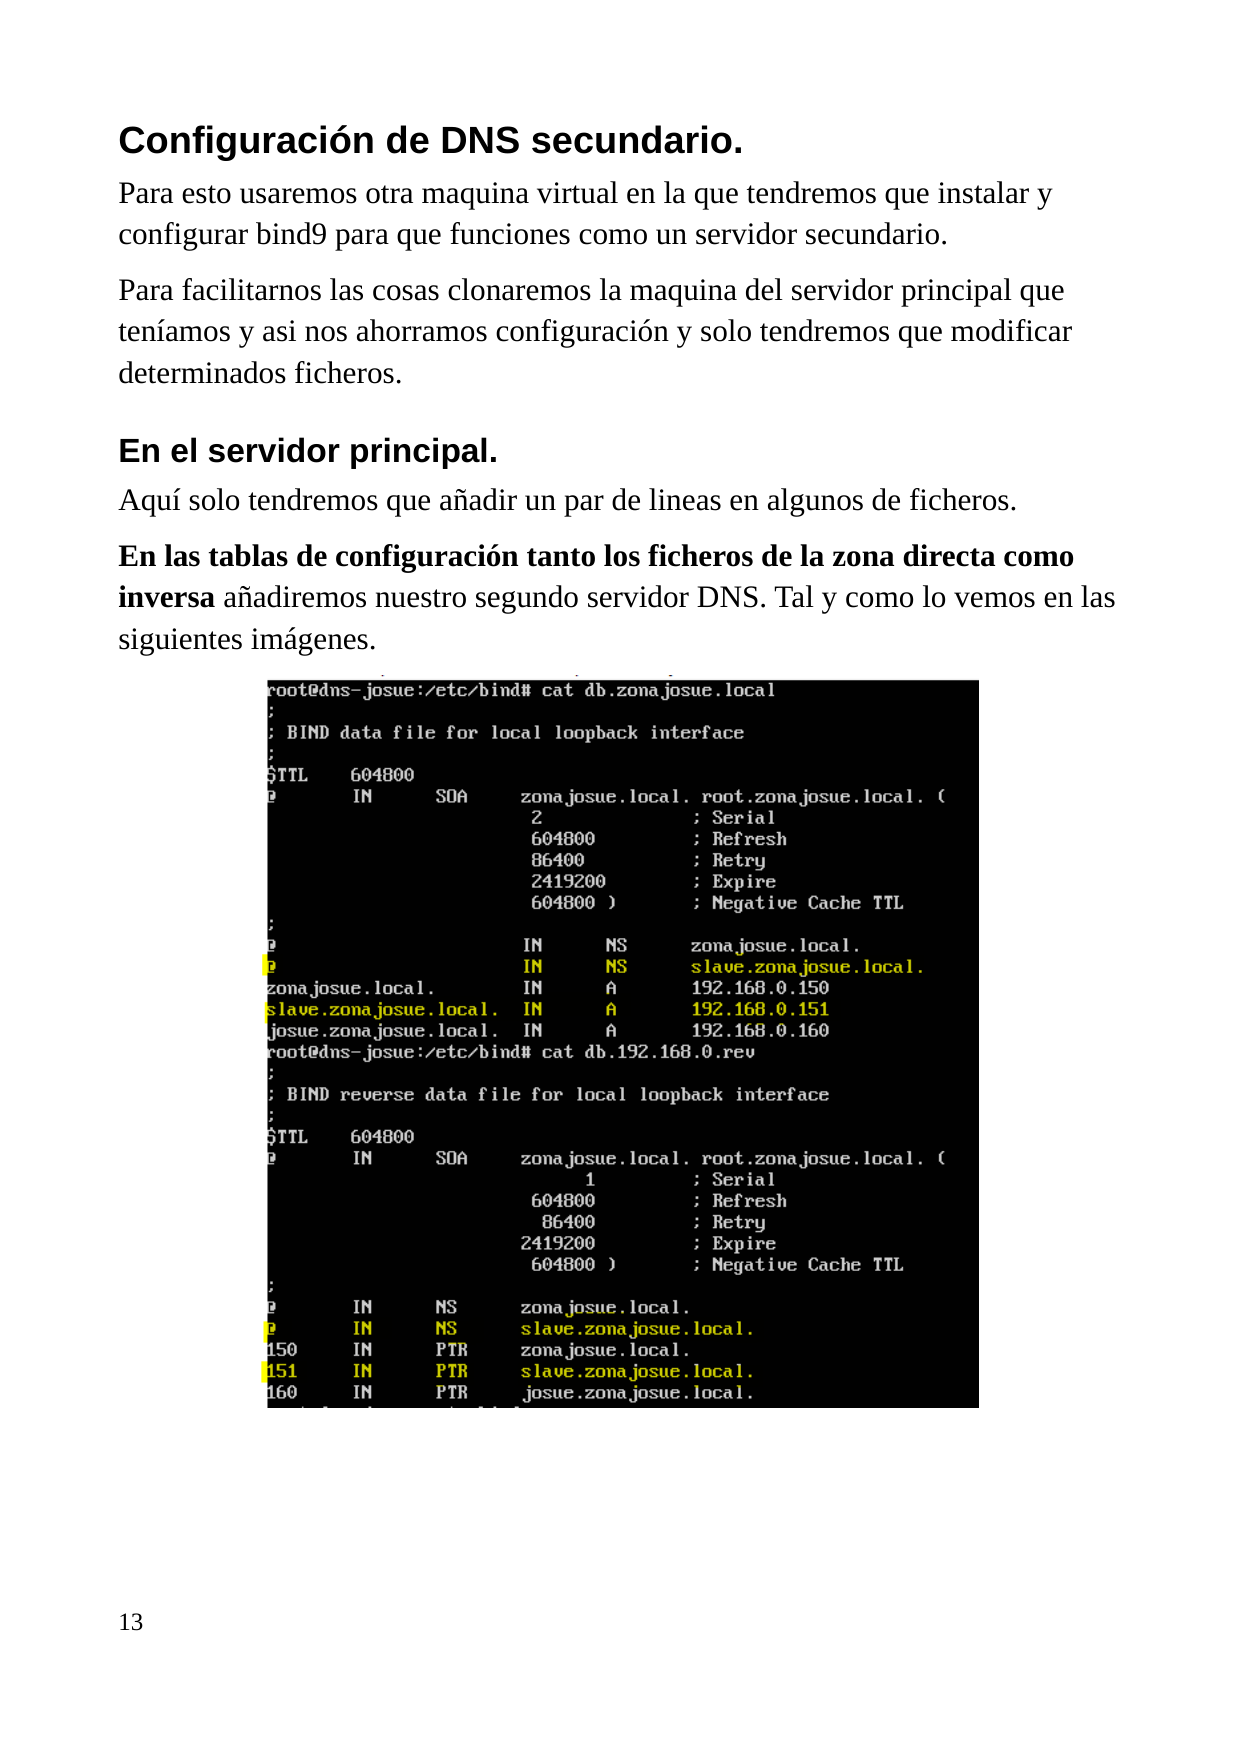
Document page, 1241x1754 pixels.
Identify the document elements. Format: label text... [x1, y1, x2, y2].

subtitle En el servidor principal. [118, 431, 1122, 469]
text Aquí solo tendremos que añadir un par de lineas en algunos de ficheros. [118, 482, 1122, 518]
text Para esto usaremos otra maquina virtual en la que tendremos que instalar y configurar bind9 para que funciones como un servidor secundario. [118, 174, 1122, 251]
text En las tablas de configuración tanto los ficheros de la zona directa como inversa añadiremos nuestro segundo servidor DNS. Tal y como lo vemos en las siguientes imágenes. [118, 537, 1122, 656]
subtitle Configuración de DNS secundario. [118, 118, 1122, 162]
picture [261, 675, 979, 1408]
text Para facilitarnos las cosas clonaremos la maquina del servidor principal que teníamos y asi nos ahorramos configuración y solo tendremos que modificar determinados ficheros. [118, 271, 1122, 390]
